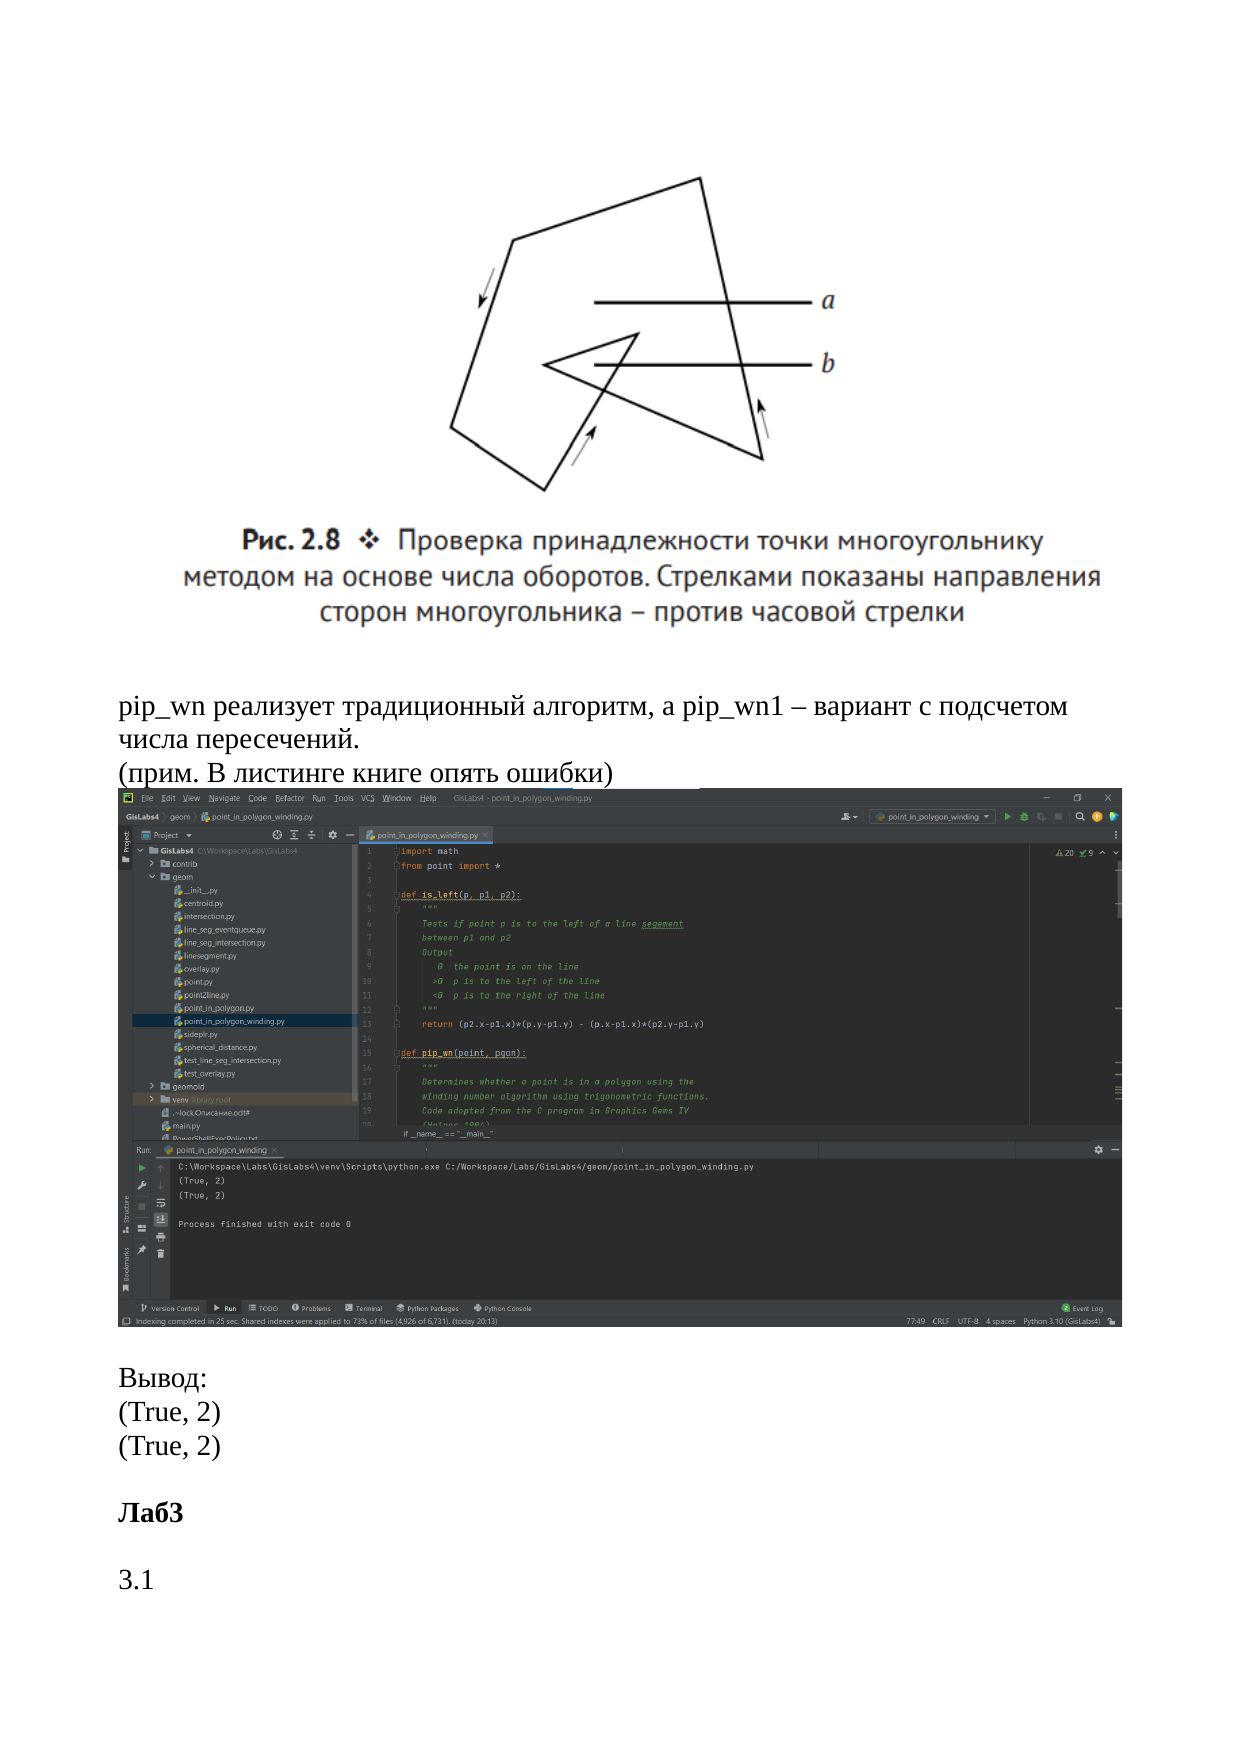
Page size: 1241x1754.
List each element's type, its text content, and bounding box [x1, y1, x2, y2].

text Вывод: [118, 1361, 1122, 1394]
text (прим. В листинге книге опять ошибки) [118, 755, 1122, 788]
text pip_wn реализует традиционный алгоритм, а pip_wn1 – вариант с подсчетом числа пересечений. [118, 688, 1122, 755]
text Лаб3 [118, 1495, 1122, 1528]
text (True, 2) [118, 1428, 1122, 1461]
text (True, 2) [118, 1394, 1122, 1428]
text 3.1 [118, 1562, 1122, 1595]
picture [118, 788, 1123, 1327]
picture [118, 118, 1123, 655]
